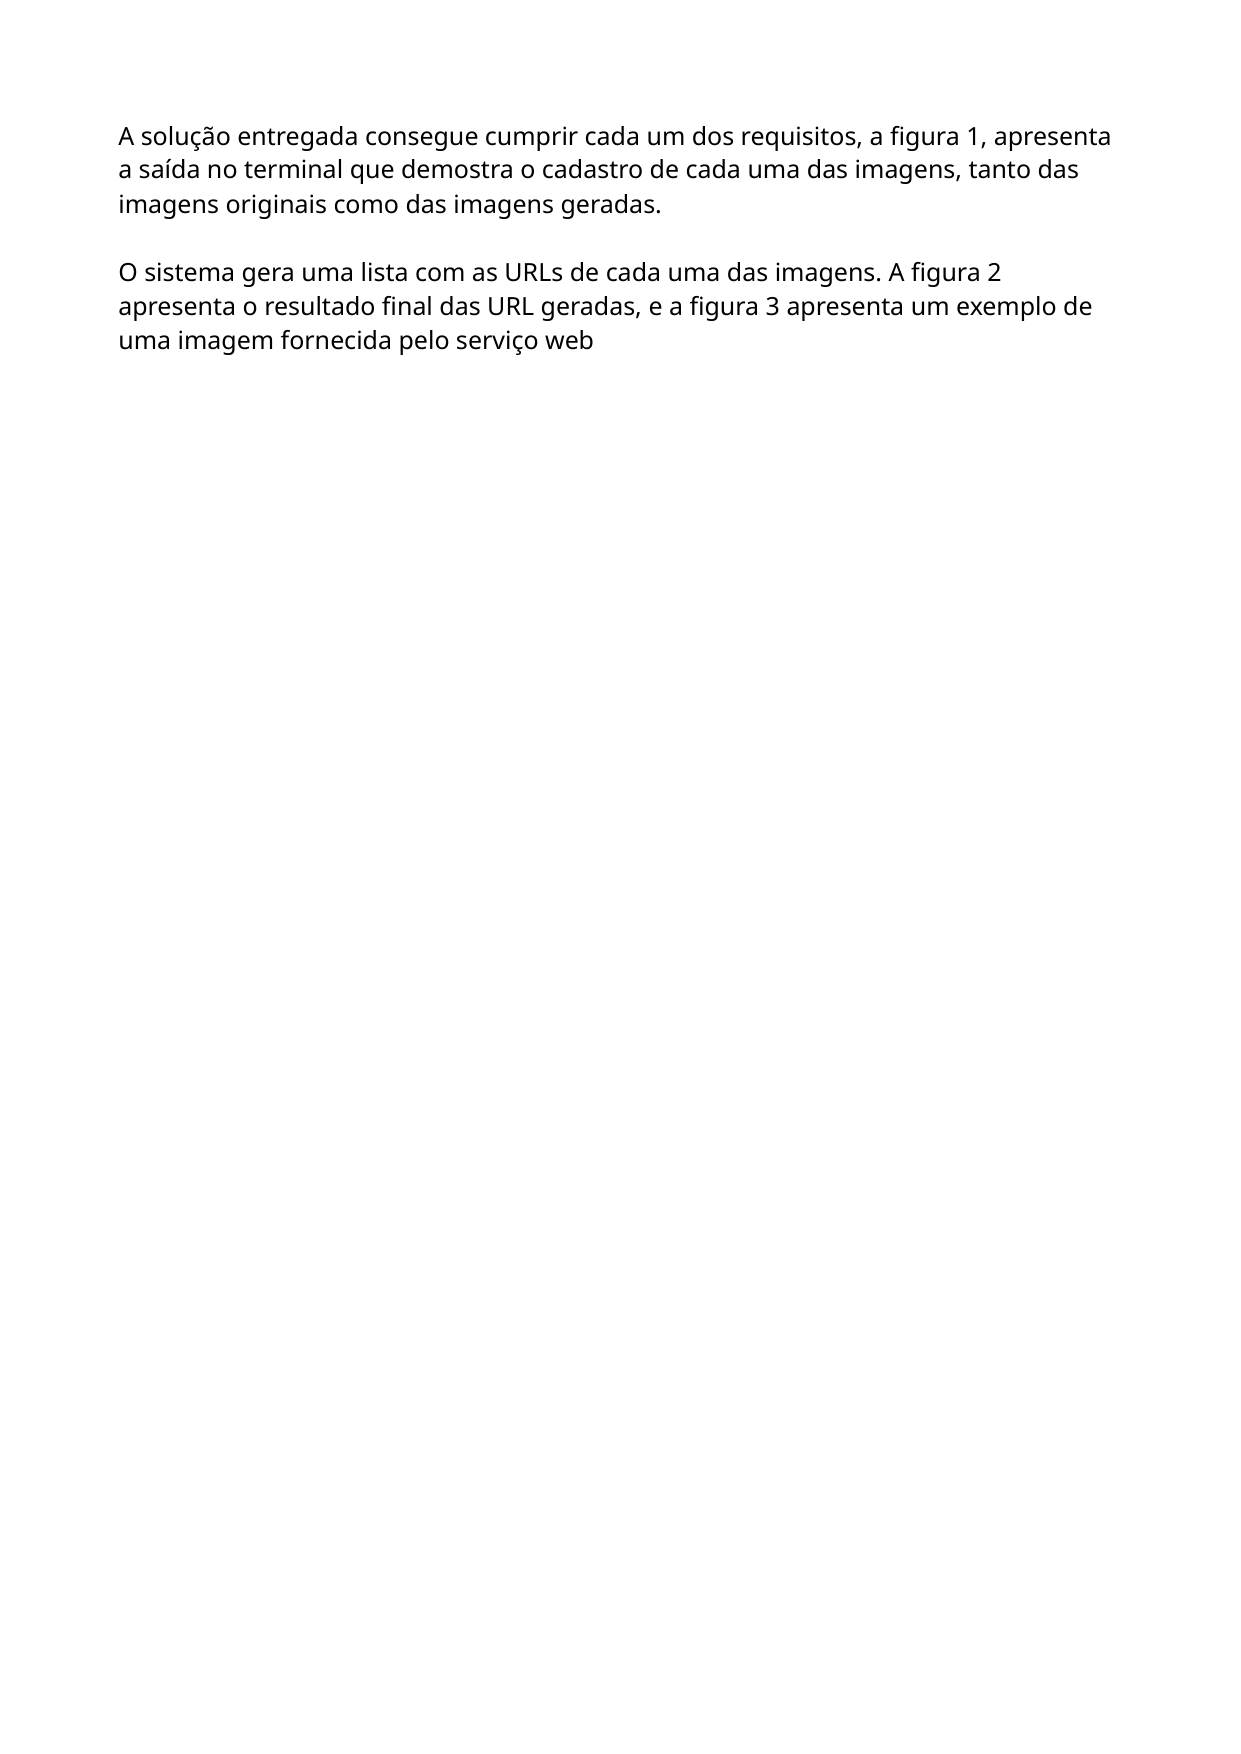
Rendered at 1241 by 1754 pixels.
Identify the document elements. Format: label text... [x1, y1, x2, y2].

text A solução entregada consegue cumprir cada um dos requisitos, a figura 1, apresenta a saída no terminal que demostra o cadastro de cada uma das imagens, tanto das imagens originais como das imagens geradas. [118, 118, 1122, 220]
text O sistema gera uma lista com as URLs de cada uma das imagens. A figura 2 apresenta o resultado final das URL geradas, e a figura 3 apresenta um exemplo de uma imagem fornecida pelo serviço web [118, 254, 1122, 357]
